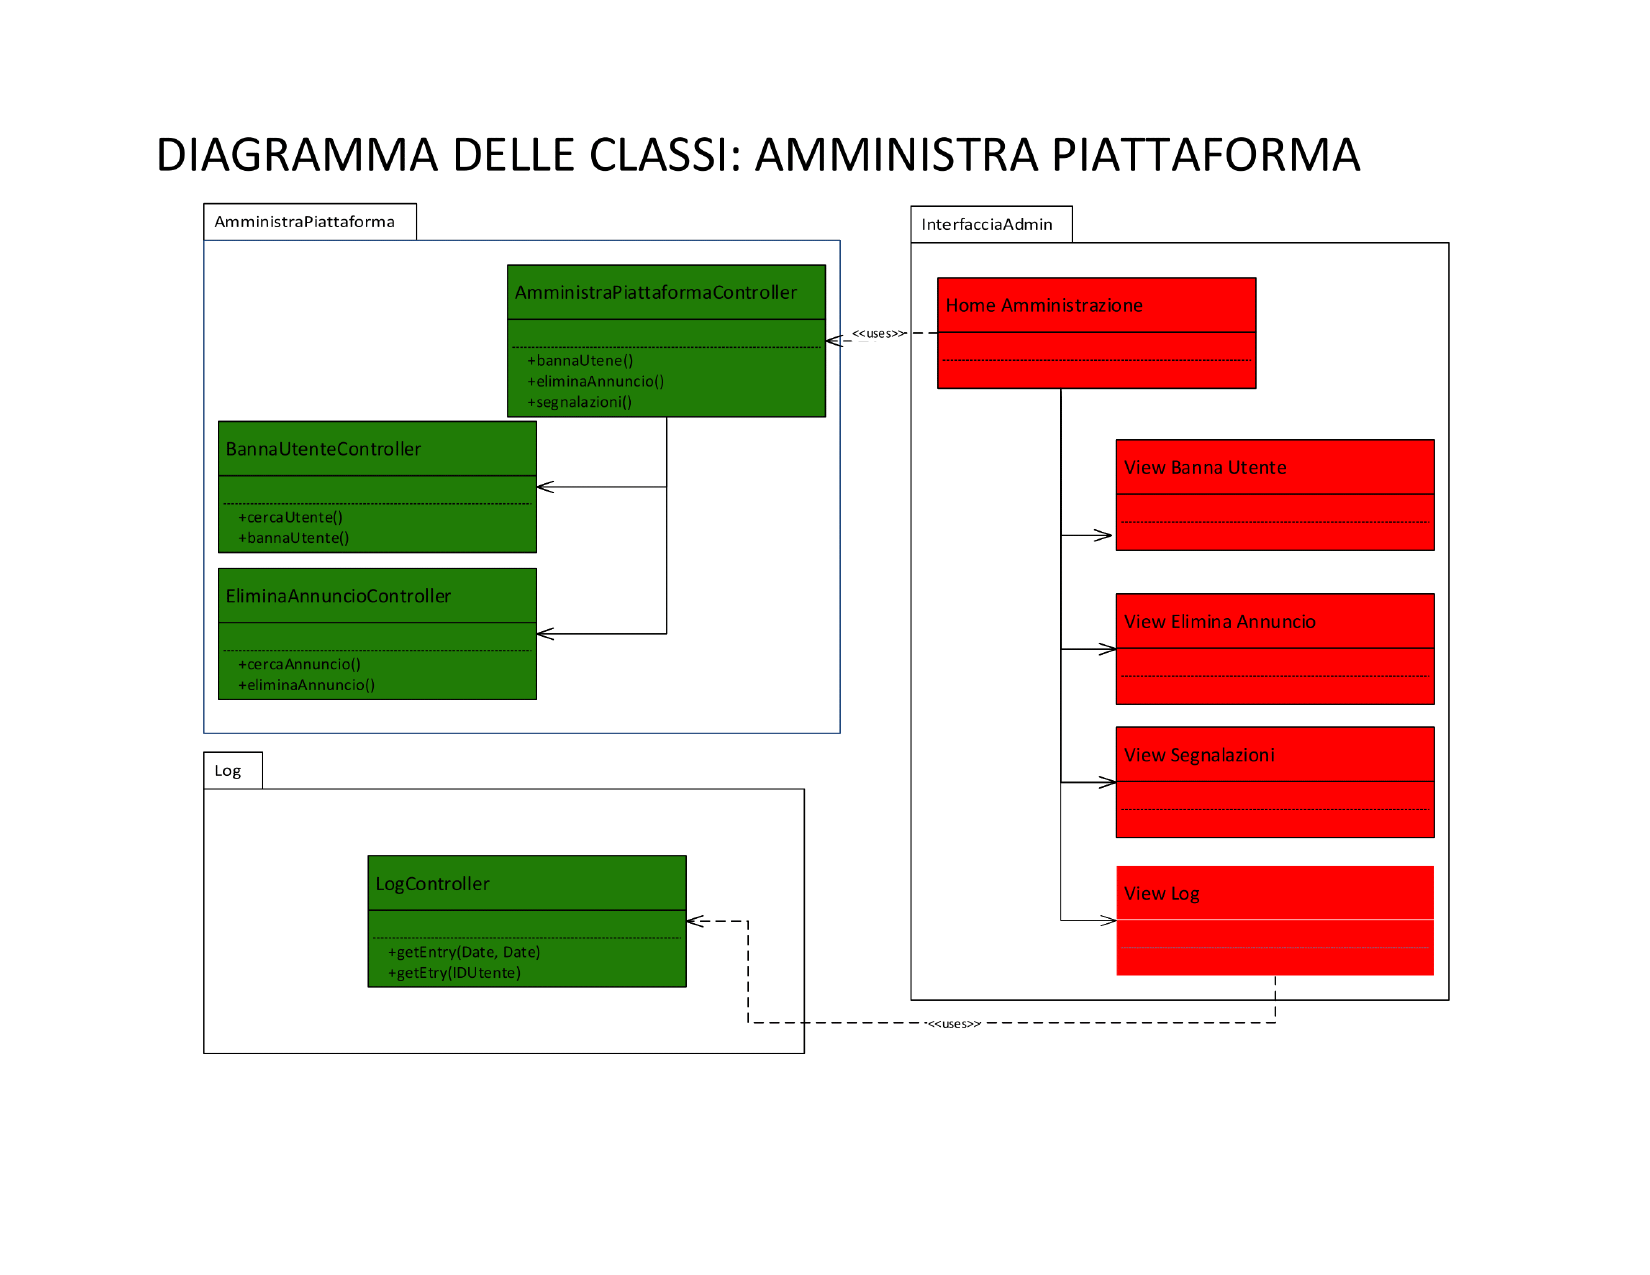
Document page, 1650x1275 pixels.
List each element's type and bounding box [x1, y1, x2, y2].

picture [99, 58, 1551, 1085]
